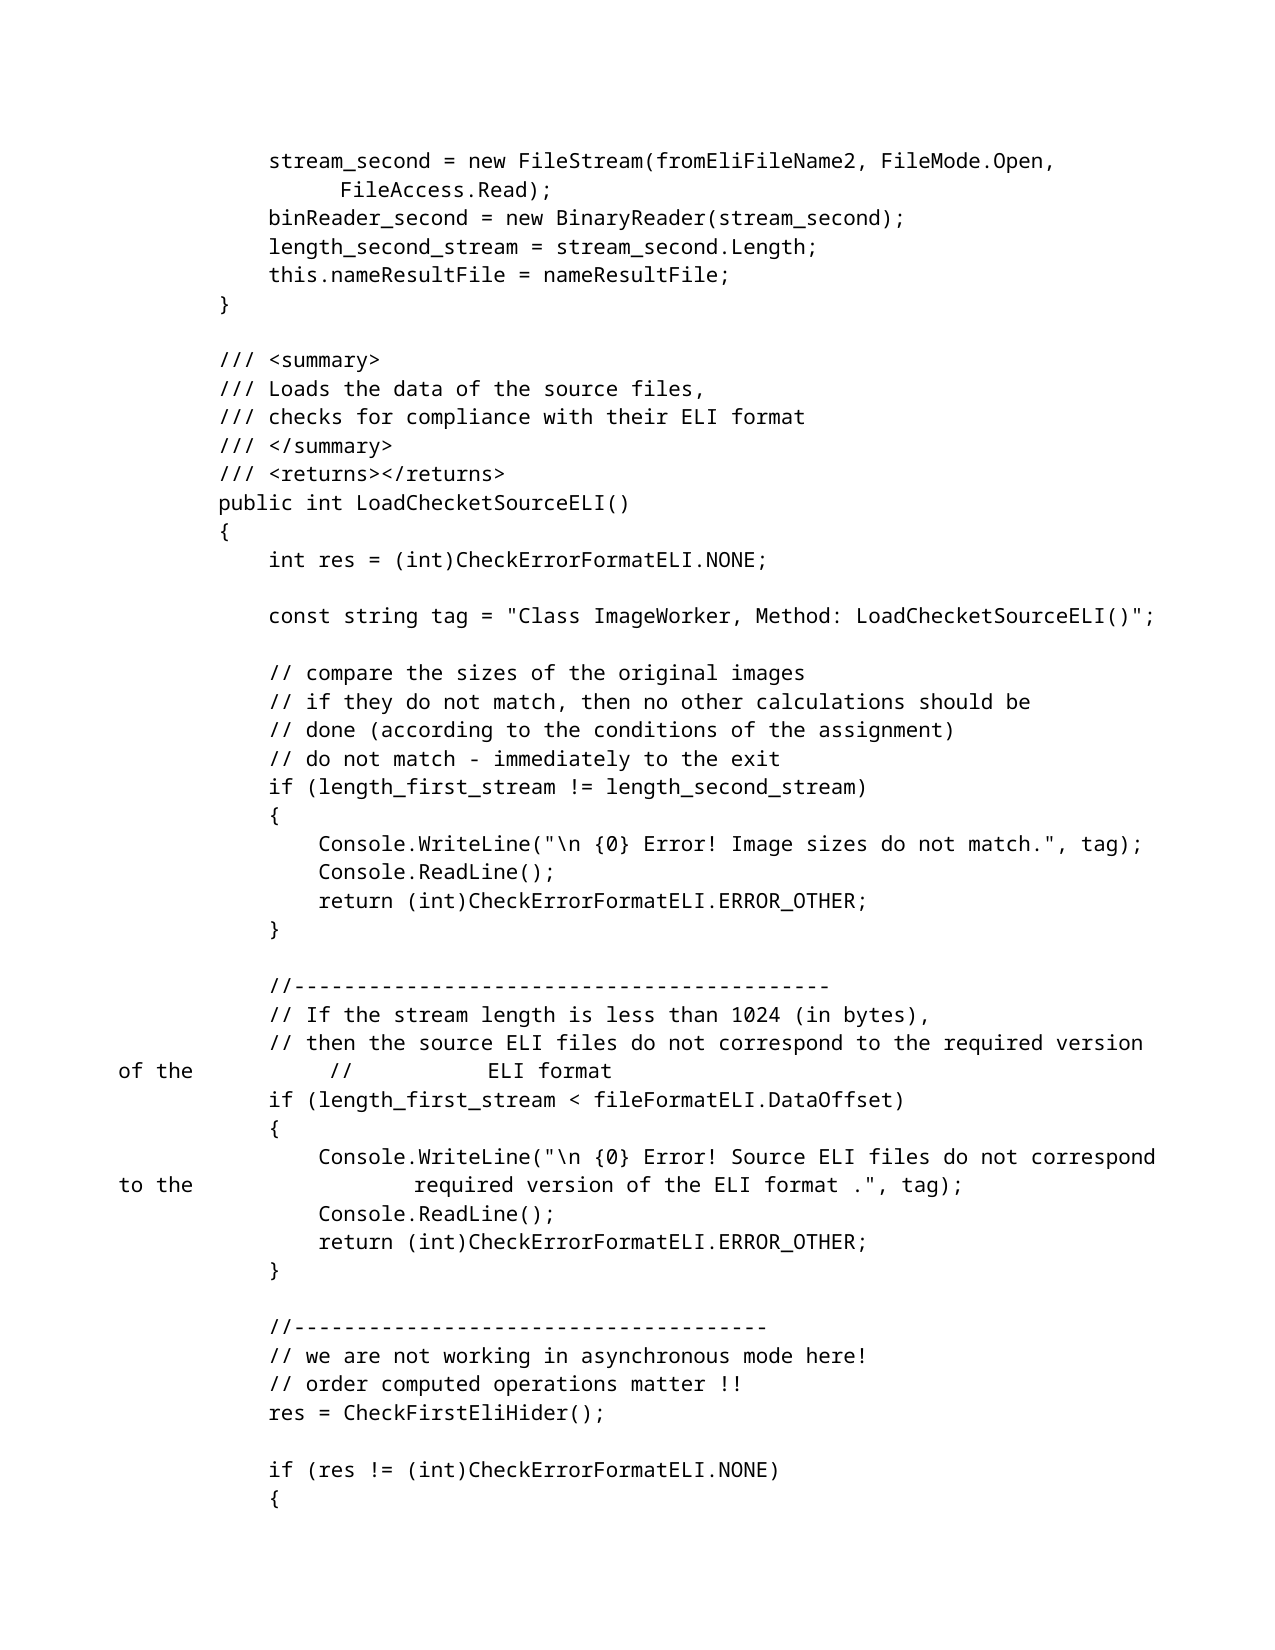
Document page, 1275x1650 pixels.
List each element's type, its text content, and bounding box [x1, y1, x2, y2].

text return (int)CheckErrorFormatELI.ERROR_OTHER; [118, 886, 1157, 914]
text /// <summary> [118, 346, 1157, 374]
text Console.ReadLine(); [118, 857, 1157, 886]
text Console.WriteLine("\n {0} Error! Source ELI files do not correspond to the required version of the ELI format .", tag); [118, 1142, 1157, 1199]
text //------------------------------------------- [118, 971, 1157, 1000]
text if (length_first_stream != length_secоnd_stream) [118, 772, 1157, 801]
text length_secоnd_stream = stream_second.Length; [118, 232, 1157, 260]
text /// Loads the data of the source files, [118, 374, 1157, 402]
text stream_second = new FileStream(fromEliFileName2, FileMode.Open, FileAccess.Read); [118, 147, 1157, 203]
text Console.WriteLine("\n {0} Error! Image sizes do not match.", tag); [118, 829, 1157, 857]
text // then the source ELI files do not correspond to the required version of the // ELI format [118, 1028, 1157, 1085]
text return (int)CheckErrorFormatELI.ERROR_OTHER; [118, 1227, 1157, 1256]
text Console.ReadLine(); [118, 1199, 1157, 1227]
text // If the stream length is less than 1024 (in bytes), [118, 1000, 1157, 1028]
text /// checks for compliance with their ELI format [118, 402, 1157, 431]
text } [118, 914, 1157, 943]
text /// <returns></returns> [118, 459, 1157, 488]
text res = CheckFirstEliHider(); [118, 1398, 1157, 1426]
text } [118, 1256, 1157, 1284]
text const string tag = "Class ImageWorker, Method: LoadChecketSourceELI()"; [118, 602, 1157, 630]
text if (res != (int)CheckErrorFormatELI.NONE) [118, 1455, 1157, 1483]
text { [118, 1483, 1157, 1512]
text { [118, 801, 1157, 829]
text //-------------------------------------- [118, 1312, 1157, 1341]
text // we are not working in asynchronous mode here! [118, 1341, 1157, 1369]
text // done (according to the conditions of the assignment) [118, 715, 1157, 744]
text // do not match - immediately to the exit [118, 744, 1157, 772]
text } [118, 289, 1157, 317]
text // if they do not match, then no other calculations should be [118, 687, 1157, 715]
text { [118, 1113, 1157, 1142]
text // compare the sizes of the original images [118, 658, 1157, 687]
text /// </summary> [118, 431, 1157, 459]
text binReader_second = new BinaryReader(stream_second); [118, 203, 1157, 232]
text public int LoadChecketSourceELI() [118, 488, 1157, 516]
text this.nameResultFile = nameResultFile; [118, 260, 1157, 289]
text if (length_first_stream < fileFormatELI.DataOffset) [118, 1085, 1157, 1113]
text int res = (int)CheckErrorFormatELI.NONE; [118, 545, 1157, 573]
text { [118, 516, 1157, 545]
text // order computed operations matter !! [118, 1369, 1157, 1398]
